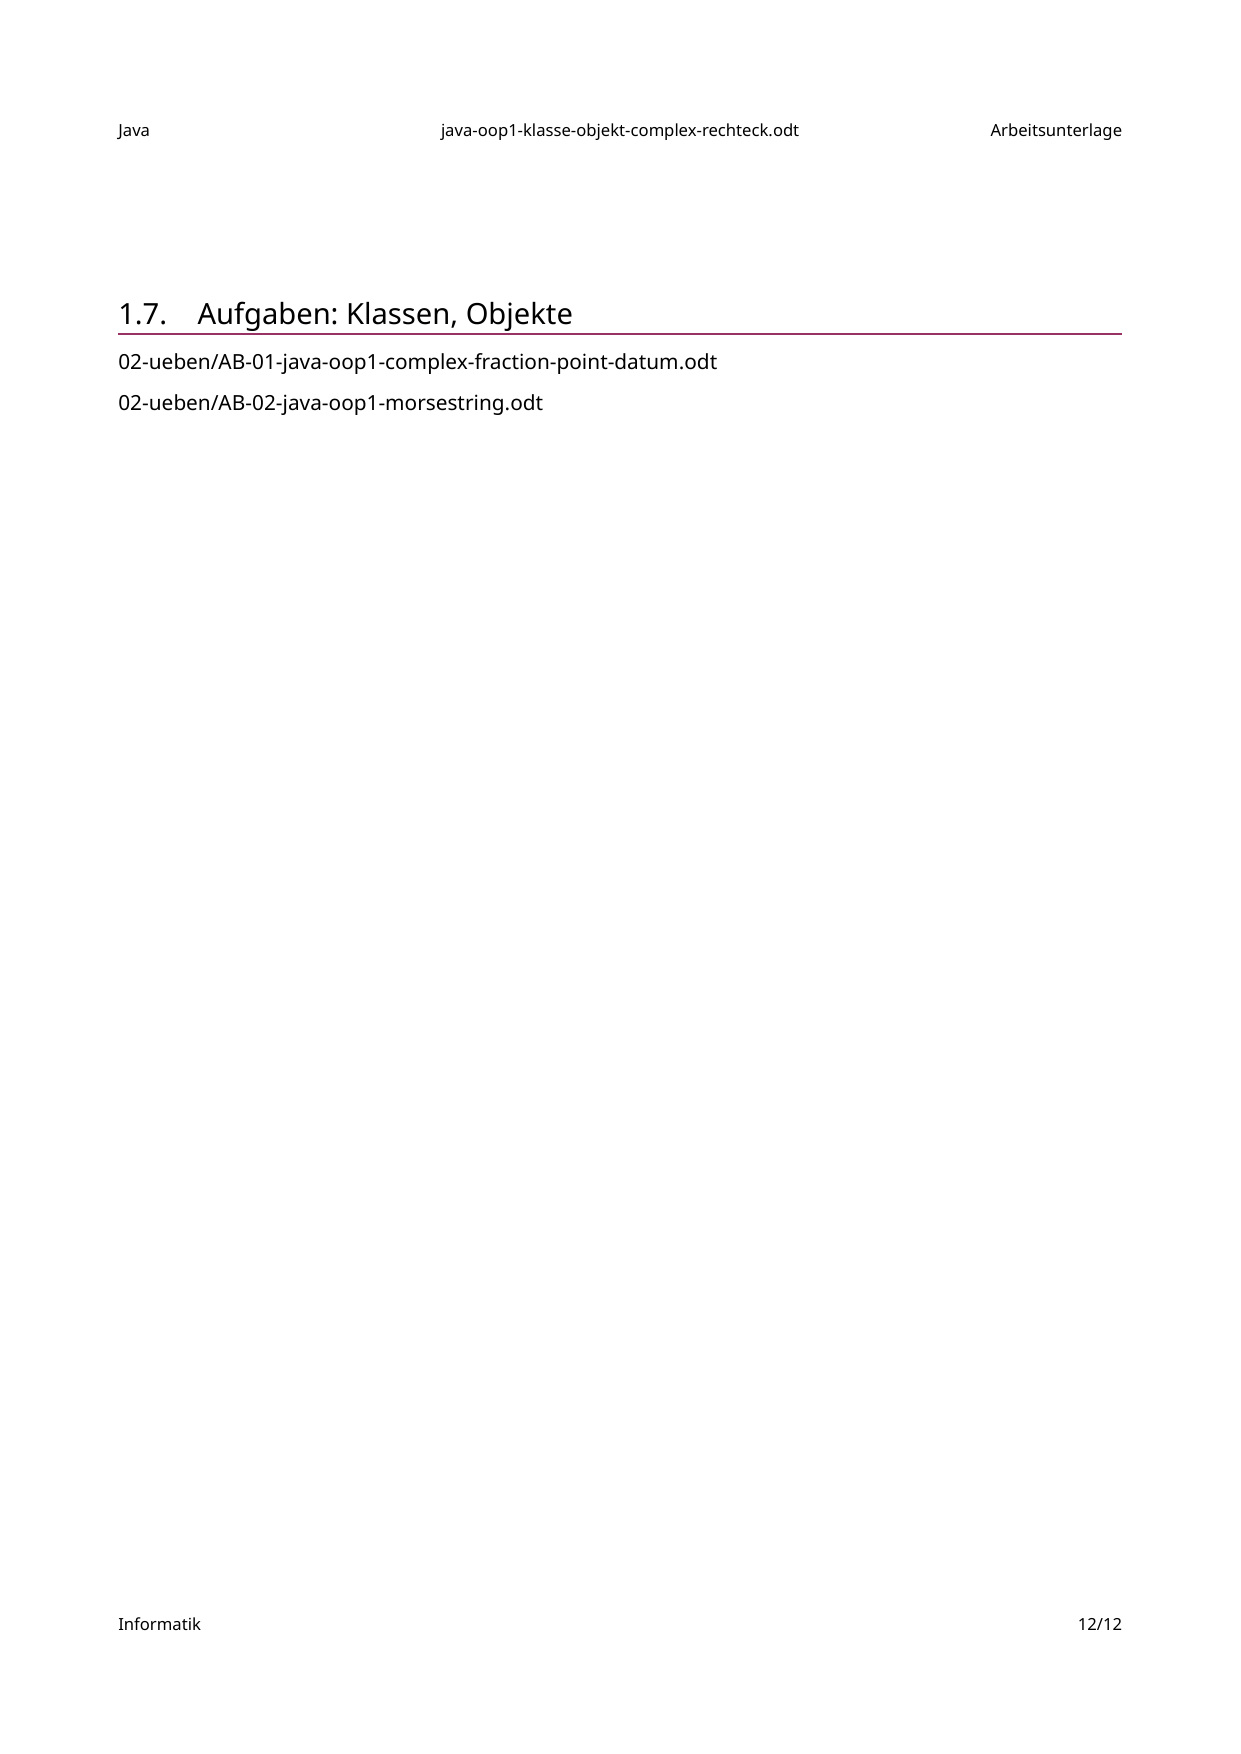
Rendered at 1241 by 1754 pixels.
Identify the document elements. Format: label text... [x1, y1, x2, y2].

text 02-ueben/AB-02-java-oop1-morsestring.odt [118, 388, 1122, 417]
subtitle Aufgaben: Klassen, Objekte [118, 293, 1122, 333]
text 02-ueben/AB-01-java-oop1-complex-fraction-point-datum.odt [118, 347, 1122, 376]
